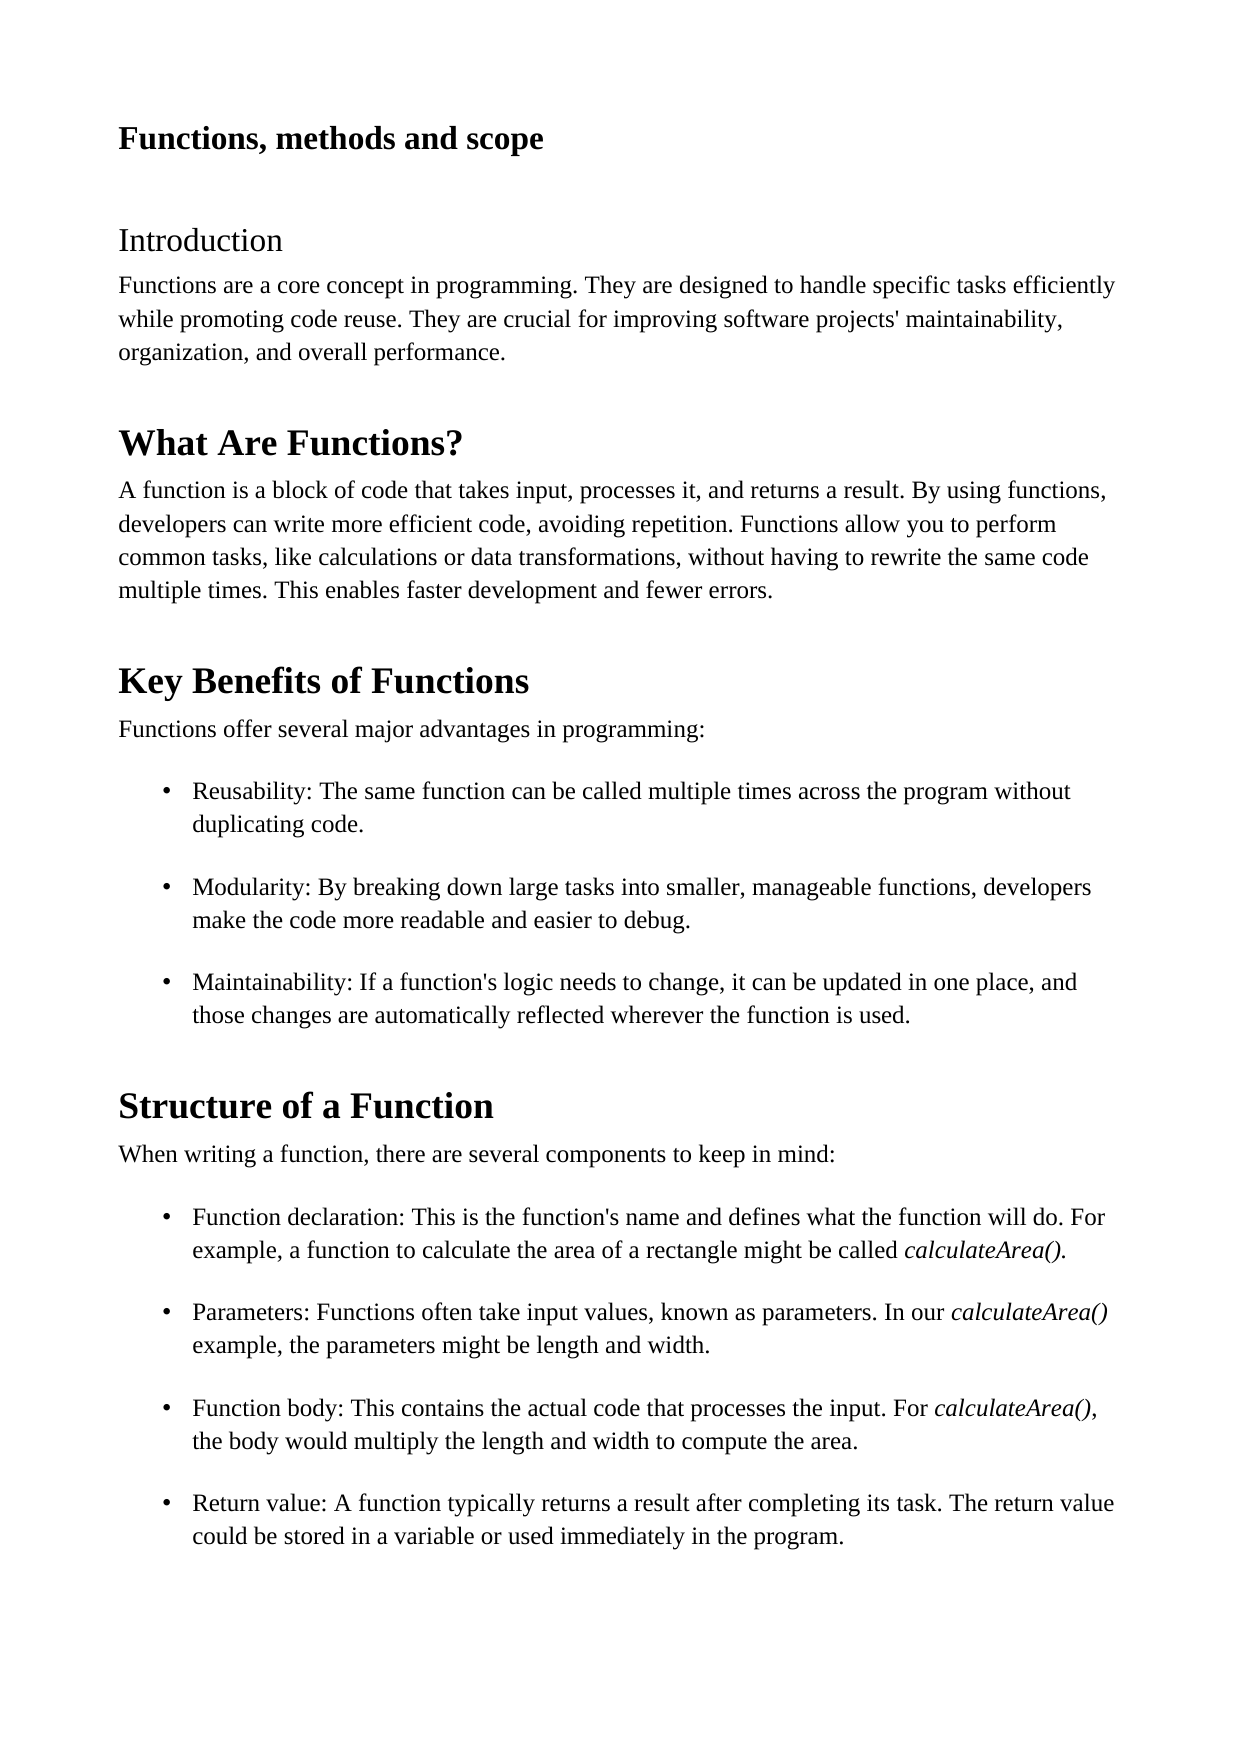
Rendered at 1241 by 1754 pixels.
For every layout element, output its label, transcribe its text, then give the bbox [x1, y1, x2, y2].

subtitle Introduction [118, 220, 1122, 258]
subtitle Key Benefits of Functions [118, 658, 1122, 701]
list Function declaration: This is the function's name and defines what the function will do. For example, a function to calculate the area of a rectangle might be called calculateArea(). [162, 1202, 1122, 1263]
subtitle What Are Functions? [118, 420, 1122, 463]
list Modularity: By breaking down large tasks into smaller, manageable functions, developers make the code more readable and easier to debug. [162, 872, 1122, 933]
subtitle Structure of a Function [118, 1083, 1122, 1127]
text Functions, methods and scope [118, 118, 1122, 156]
list Reusability: The same function can be called multiple times across the program without duplicating code. [162, 776, 1122, 838]
text Functions are a core concept in programming. They are designed to handle specific tasks efficiently while promoting code reuse. They are crucial for improving software projects' maintainability, organization, and overall performance. [118, 271, 1122, 365]
list Return value: A function typically returns a result after completing its task. The return value could be stored in a variable or used immediately in the program. [162, 1488, 1122, 1550]
list Maintainability: If a function's logic needs to change, it can be updated in one place, and those changes are automatically reflected wherever the function is used. [162, 967, 1122, 1029]
text Functions offer several major advantages in programming: [118, 714, 1122, 742]
text When writing a function, there are several components to keep in mind: [118, 1139, 1122, 1168]
list Parameters: Functions often take input values, known as parameters. In our calculateArea() example, the parameters might be length and width. [162, 1297, 1122, 1359]
text A function is a block of code that takes input, processes it, and returns a result. By using functions, developers can write more efficient code, avoiding repetition. Functions allow you to perform common tasks, like calculations or data transformations, without having to rewrite the same code multiple times. This enables faster development and fewer errors. [118, 476, 1122, 603]
list Function body: This contains the actual code that processes the input. For calculateArea(), the body would multiply the length and width to compute the area. [162, 1393, 1122, 1454]
